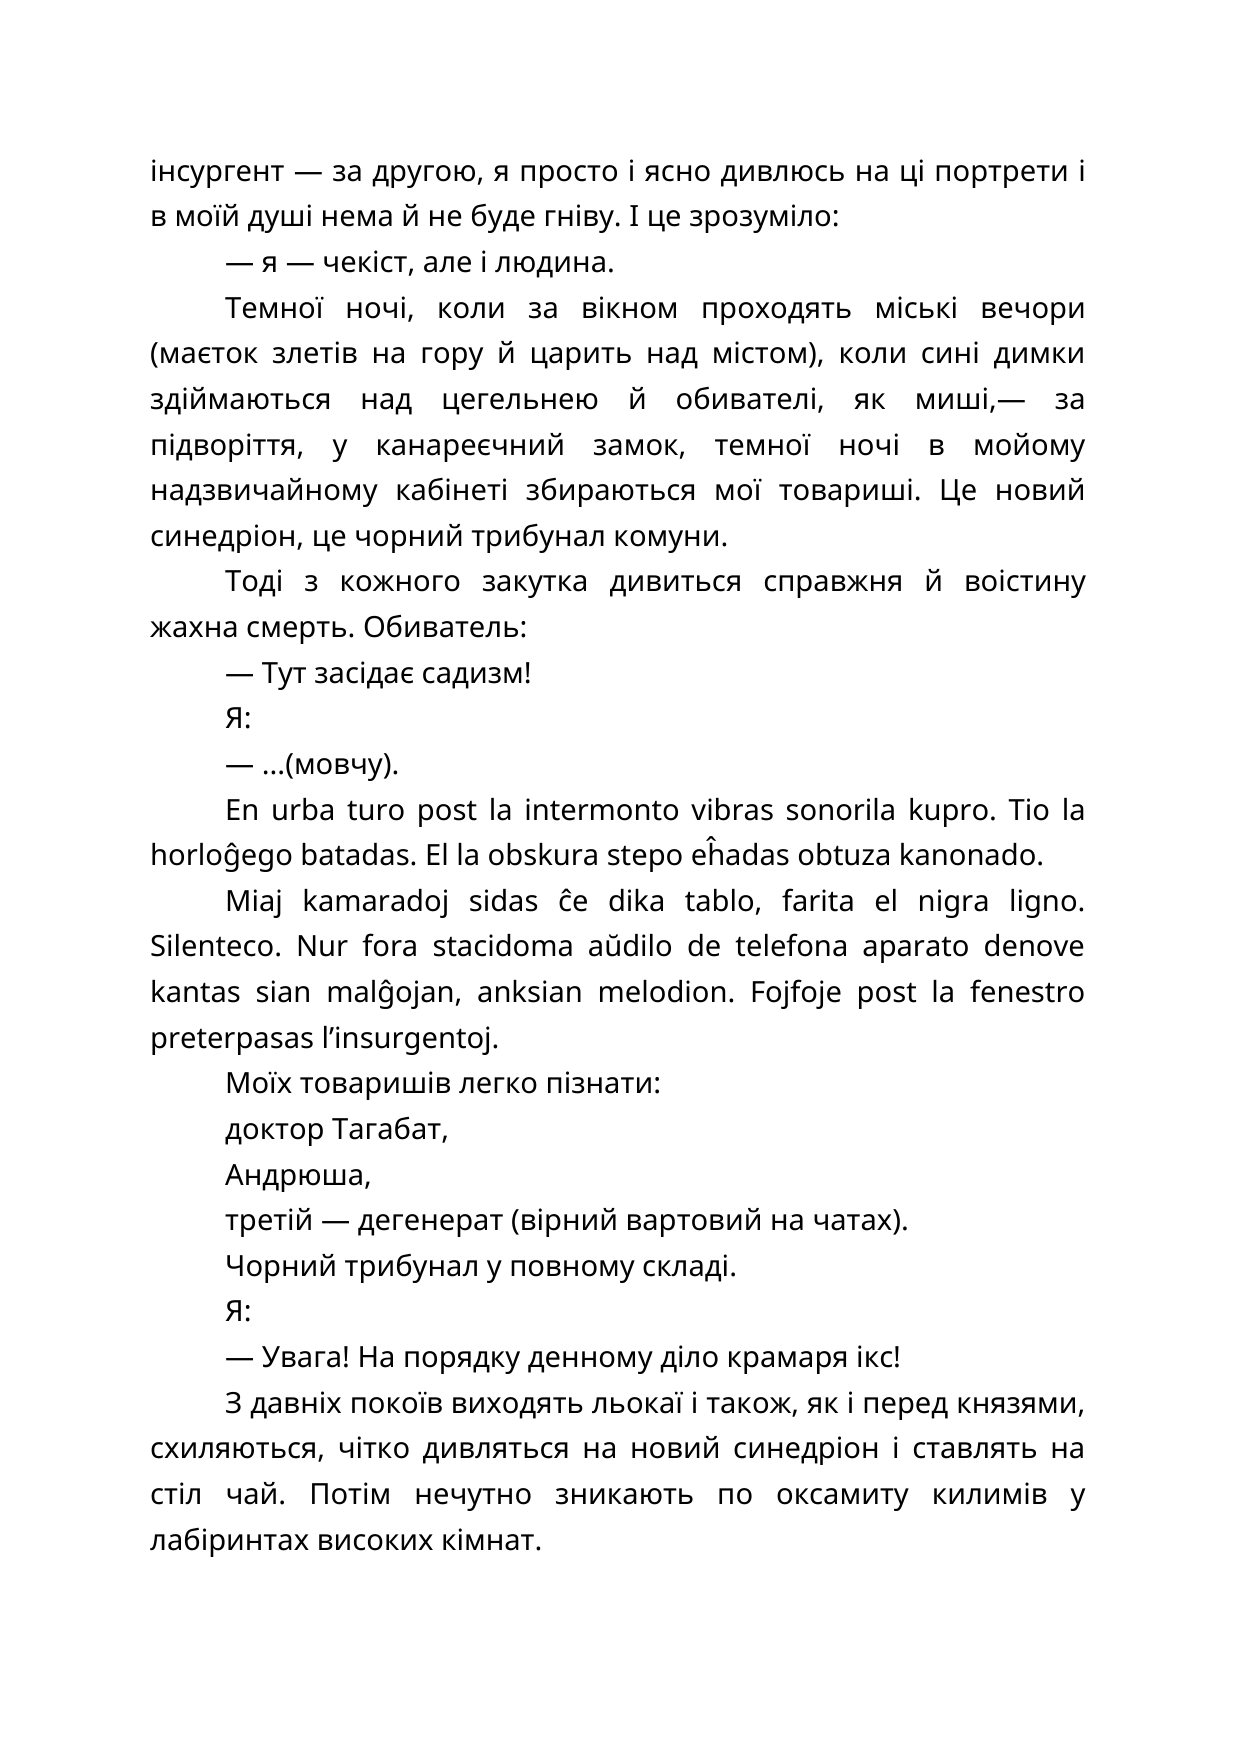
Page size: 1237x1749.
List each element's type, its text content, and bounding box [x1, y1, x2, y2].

text — я — чекіст, але і людина. [150, 241, 1086, 281]
text Темної ночі, коли за вікном проходять міські вечори (маєток злетів на гору й царить над містом), коли сині димки здіймаються над цегельнею й обивателі, як миші,— за підворіття, у канареєчний замок, темної ночі в мойому надзвичайному кабінеті збираються мої товариші. Це новий синедріон, це чорний трибунал комуни. [150, 287, 1086, 555]
text — Увага! На порядку денному діло крамаря ікс! [150, 1336, 1086, 1376]
text — Тут засідає садизм! [150, 652, 1086, 692]
text Андрюша, [150, 1154, 1086, 1193]
text Я: [150, 697, 1086, 737]
text З давніх покоїв виходять льокаї і також, як і перед князями, схиляються, чітко дивляться на новий синедріон і ставлять на стіл чай. Потім нечутно зникають по оксамиту килимів у лабіринтах високих кімнат. [150, 1382, 1086, 1558]
text третій — дегенерат (вірний вартовий на чатах). [150, 1199, 1086, 1239]
text — ...(мовчу). [150, 743, 1086, 783]
text Чорний трибунал у повному складі. [150, 1245, 1086, 1285]
text Тоді з кожного закутка дивиться справжня й воістину жахна смерть. Обиватель: [150, 561, 1086, 646]
text доктор Тагабат, [150, 1108, 1086, 1148]
text En urba turo post la intermonto vibras sonorila kupro. Tio la horloĝego batadas. El la obskura stepo eĥadas obtuza kanonado. [150, 789, 1086, 874]
text Miaj kamaradoj sidas ĉe dika tablo, farita el nigra ligno. Silenteco. Nur fora stacidoma aŭdilo de telefona aparato denove kantas sian malĝojan, anksian melodion. Fojfoje post la fenestro preterpasas l’insurgentoj. [150, 880, 1086, 1057]
text інсургент — за другою, я просто і ясно дивлюсь на ці портрети і в моїй душі нема й не буде гніву. І це зрозуміло: [150, 150, 1086, 235]
text Моїх товаришів легко пізнати: [150, 1062, 1086, 1102]
text Я: [150, 1291, 1086, 1330]
